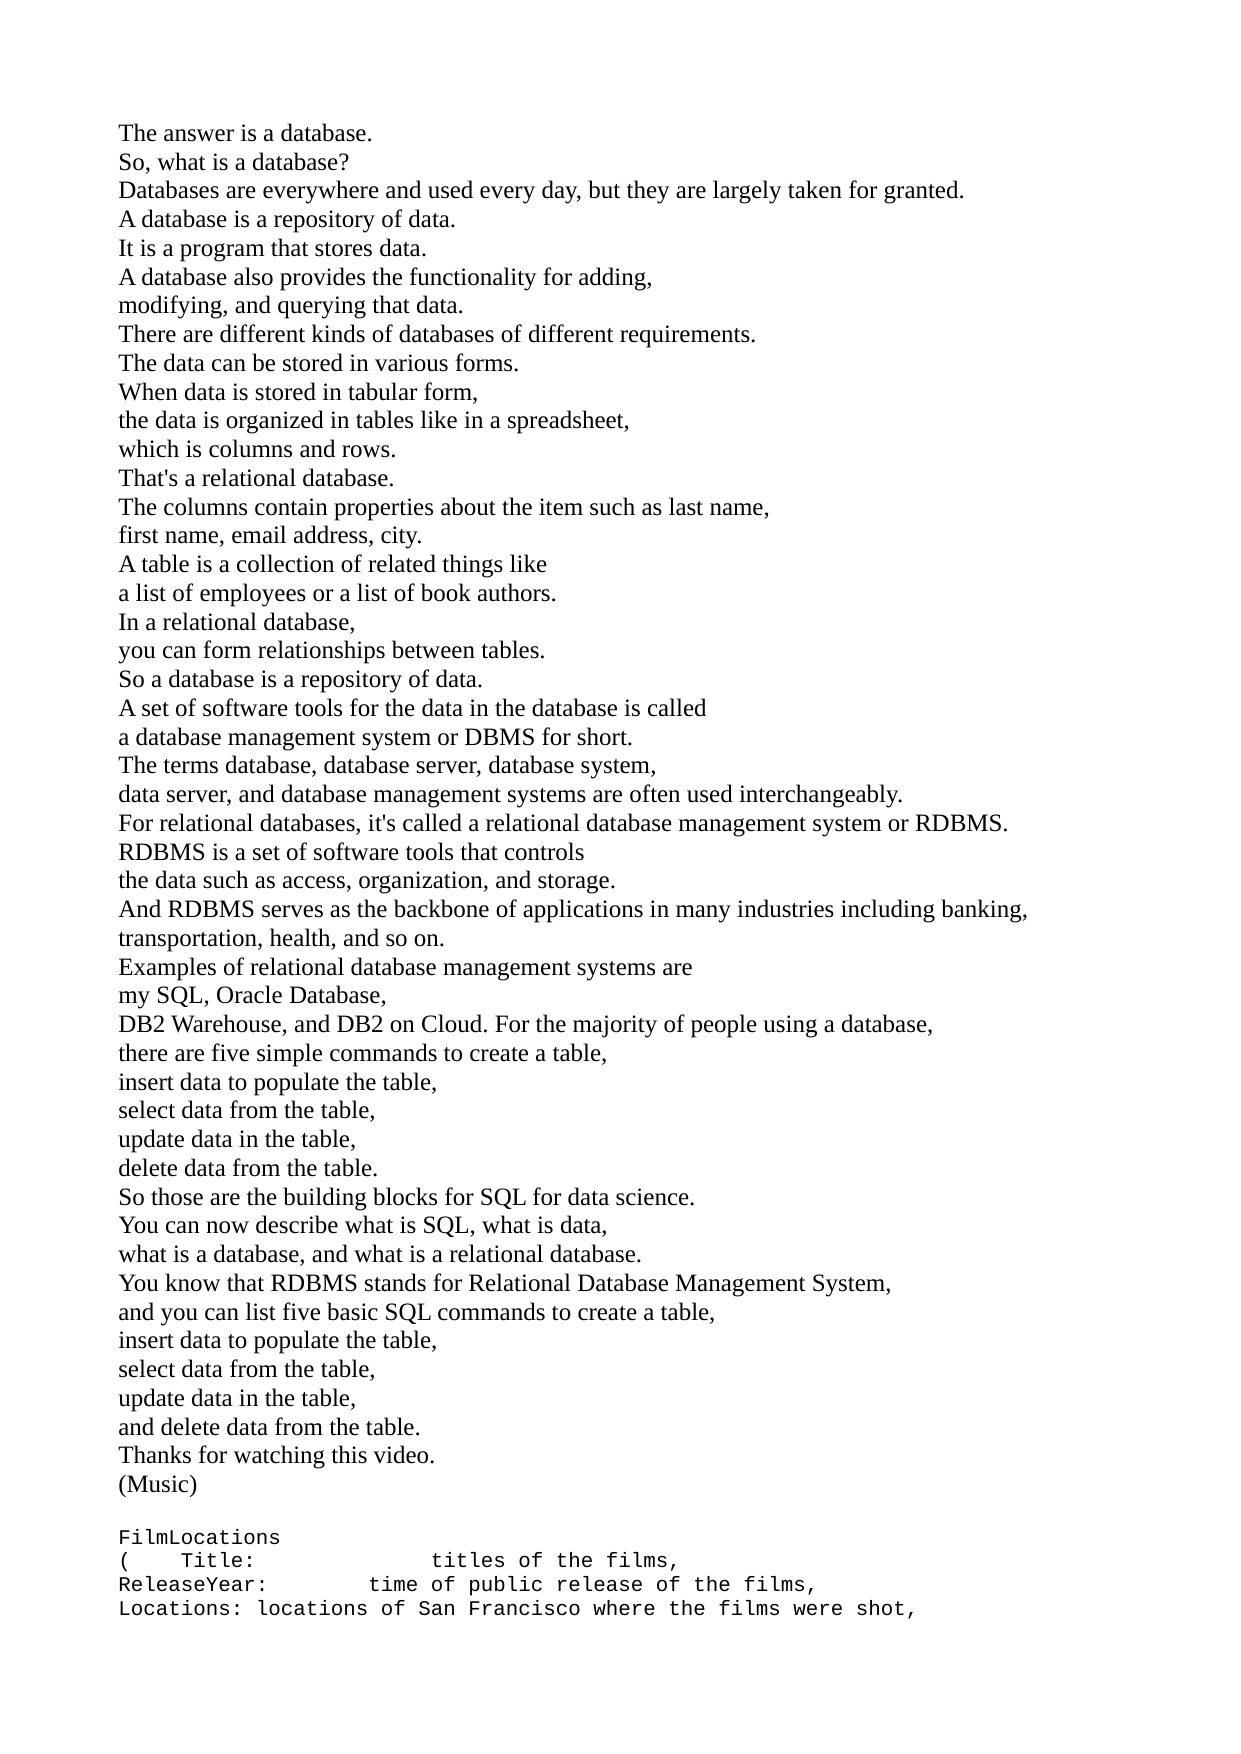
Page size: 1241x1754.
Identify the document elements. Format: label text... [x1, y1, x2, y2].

text For relational databases, it's called a relational database management system or RDBMS. [118, 808, 1122, 837]
text A database also provides the functionality for adding, [118, 262, 1122, 291]
text select data from the table, [118, 1096, 1122, 1124]
text So a database is a repository of data. [118, 664, 1122, 693]
text The data can be stored in various forms. [118, 348, 1122, 377]
text ReleaseYear: time of public release of the films, [118, 1574, 1122, 1598]
text The columns contain properties about the item such as last name, [118, 492, 1122, 521]
text That's a relational database. [118, 463, 1122, 492]
text DB2 Warehouse, and DB2 on Cloud. For the majority of people using a database, [118, 1009, 1122, 1038]
text A table is a collection of related things like [118, 549, 1122, 578]
text transportation, health, and so on. [118, 923, 1122, 952]
text The terms database, database server, database system, [118, 751, 1122, 779]
text insert data to populate the table, [118, 1067, 1122, 1096]
text delete data from the table. [118, 1153, 1122, 1182]
text You can now describe what is SQL, what is data, [118, 1211, 1122, 1239]
text you can form relationships between tables. [118, 636, 1122, 664]
text Locations: locations of San Francisco where the films were shot, [118, 1598, 1122, 1621]
text data server, and database management systems are often used interchangeably. [118, 779, 1122, 808]
text and you can list five basic SQL commands to create a table, [118, 1297, 1122, 1326]
text RDBMS is a set of software tools that controls [118, 837, 1122, 866]
text first name, email address, city. [118, 521, 1122, 549]
text The answer is a database. [118, 118, 1122, 147]
text select data from the table, [118, 1354, 1122, 1383]
text (Music) [118, 1469, 1122, 1498]
text my SQL, Oracle Database, [118, 981, 1122, 1009]
text FilmLocations [118, 1527, 1122, 1551]
text Thanks for watching this video. [118, 1441, 1122, 1469]
text the data such as access, organization, and storage. [118, 866, 1122, 894]
text a database management system or DBMS for short. [118, 722, 1122, 751]
text update data in the table, [118, 1124, 1122, 1153]
text the data is organized in tables like in a spreadsheet, [118, 406, 1122, 434]
text Databases are everywhere and used every day, but they are largely taken for granted. [118, 176, 1122, 204]
text and delete data from the table. [118, 1412, 1122, 1441]
text what is a database, and what is a relational database. [118, 1239, 1122, 1268]
text modifying, and querying that data. [118, 291, 1122, 319]
text There are different kinds of databases of different requirements. [118, 319, 1122, 348]
text So those are the building blocks for SQL for data science. [118, 1182, 1122, 1211]
text a list of employees or a list of book authors. [118, 578, 1122, 607]
text In a relational database, [118, 607, 1122, 636]
text And RDBMS serves as the backbone of applications in many industries including banking, [118, 894, 1122, 923]
text It is a program that stores data. [118, 233, 1122, 262]
text A set of software tools for the data in the database is called [118, 693, 1122, 722]
text ( Title: titles of the films, [118, 1551, 1122, 1574]
text which is columns and rows. [118, 434, 1122, 463]
text When data is stored in tabular form, [118, 377, 1122, 406]
text there are five simple commands to create a table, [118, 1038, 1122, 1067]
text Examples of relational database management systems are [118, 952, 1122, 981]
text insert data to populate the table, [118, 1326, 1122, 1354]
text update data in the table, [118, 1383, 1122, 1412]
text You know that RDBMS stands for Relational Database Management System, [118, 1268, 1122, 1297]
text A database is a repository of data. [118, 204, 1122, 233]
text So, what is a database? [118, 147, 1122, 176]
